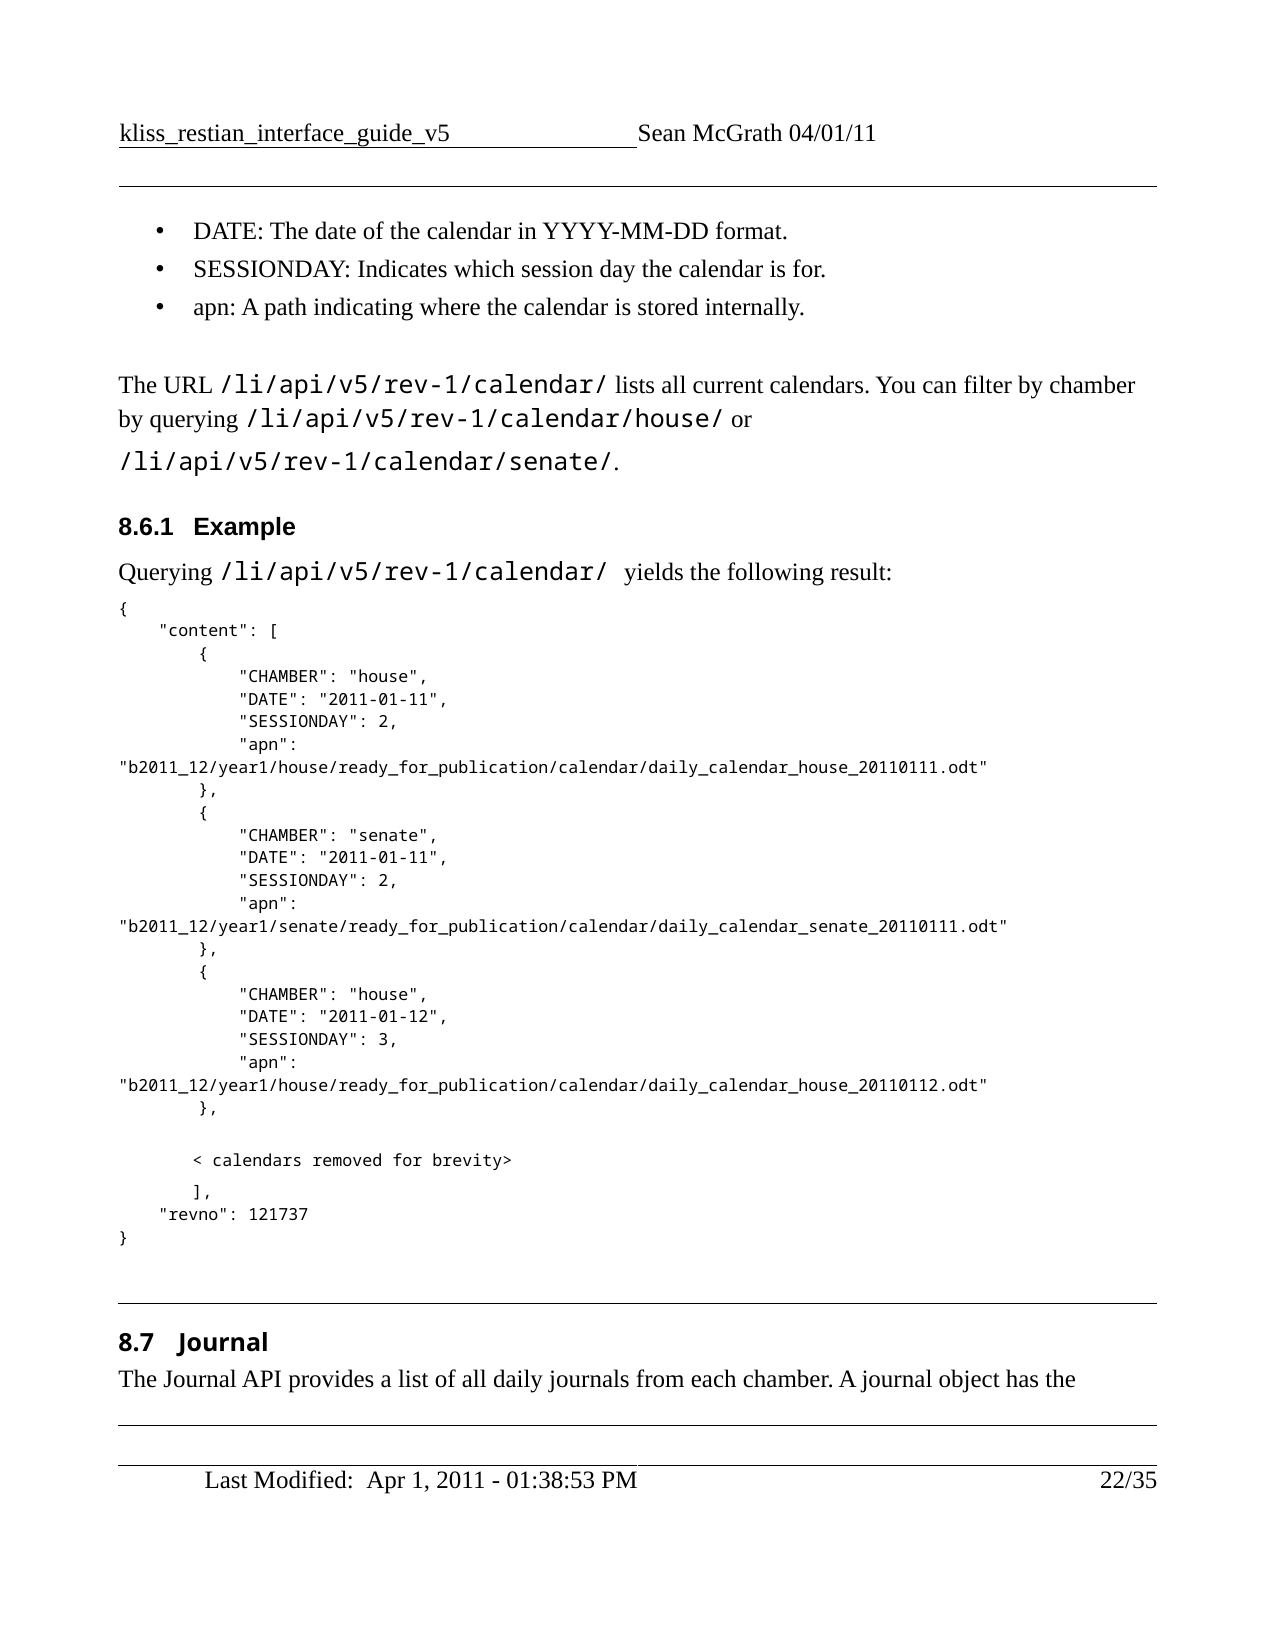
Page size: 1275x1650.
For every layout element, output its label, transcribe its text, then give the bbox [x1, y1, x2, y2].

text { [118, 960, 1157, 982]
list DATE: The date of the calendar in YYYY-MM-DD format. [156, 216, 1157, 245]
text "CHAMBER": "house", [118, 982, 1157, 1005]
text "apn": "b2011_12/year1/house/ready_for_publication/calendar/daily_calendar_house_20110112.odt" [118, 1051, 1157, 1096]
subtitle Journal [118, 1304, 1157, 1358]
list apn: A path indicating where the calendar is stored internally. [156, 292, 1157, 320]
text "CHAMBER": "senate", [118, 823, 1157, 846]
text ], [118, 1180, 1157, 1202]
text "DATE": "2011-01-11", [118, 846, 1157, 869]
text "content": [ [118, 619, 1157, 642]
text { [118, 596, 1157, 619]
text < calendars removed for brevity> [118, 1148, 1157, 1171]
text "SESSIONDAY": 2, [118, 710, 1157, 733]
text "DATE": "2011-01-11", [118, 687, 1157, 710]
text }, [118, 1096, 1157, 1119]
text "apn": "b2011_12/year1/house/ready_for_publication/calendar/daily_calendar_house_20110111.odt" [118, 733, 1157, 778]
text } [118, 1225, 1157, 1248]
text Querying /li/api/v5/rev-1/calendar/ yields the following result: [118, 553, 1157, 587]
text }, [118, 778, 1157, 801]
text }, [118, 937, 1157, 960]
text "CHAMBER": "house", [118, 664, 1157, 687]
text { [118, 642, 1157, 664]
text { [118, 801, 1157, 823]
text "revno": 121737 [118, 1202, 1157, 1225]
text /li/api/v5/rev-1/calendar/senate/. [118, 444, 1157, 478]
text The Journal API provides a list of all daily journals from each chamber. A journal object has the [118, 1364, 1157, 1393]
text "DATE": "2011-01-12", [118, 1005, 1157, 1028]
text The URL /li/api/v5/rev-1/calendar/ lists all current calendars. You can filter by chamber by querying /li/api/v5/rev-1/calendar/house/ or [118, 367, 1157, 435]
text "apn": "b2011_12/year1/senate/ready_for_publication/calendar/daily_calendar_senate_20110111.odt" [118, 892, 1157, 937]
text "SESSIONDAY": 3, [118, 1028, 1157, 1051]
subtitle Example [118, 512, 1157, 541]
text "SESSIONDAY": 2, [118, 869, 1157, 892]
list SESSIONDAY: Indicates which session day the calendar is for. [156, 254, 1157, 283]
